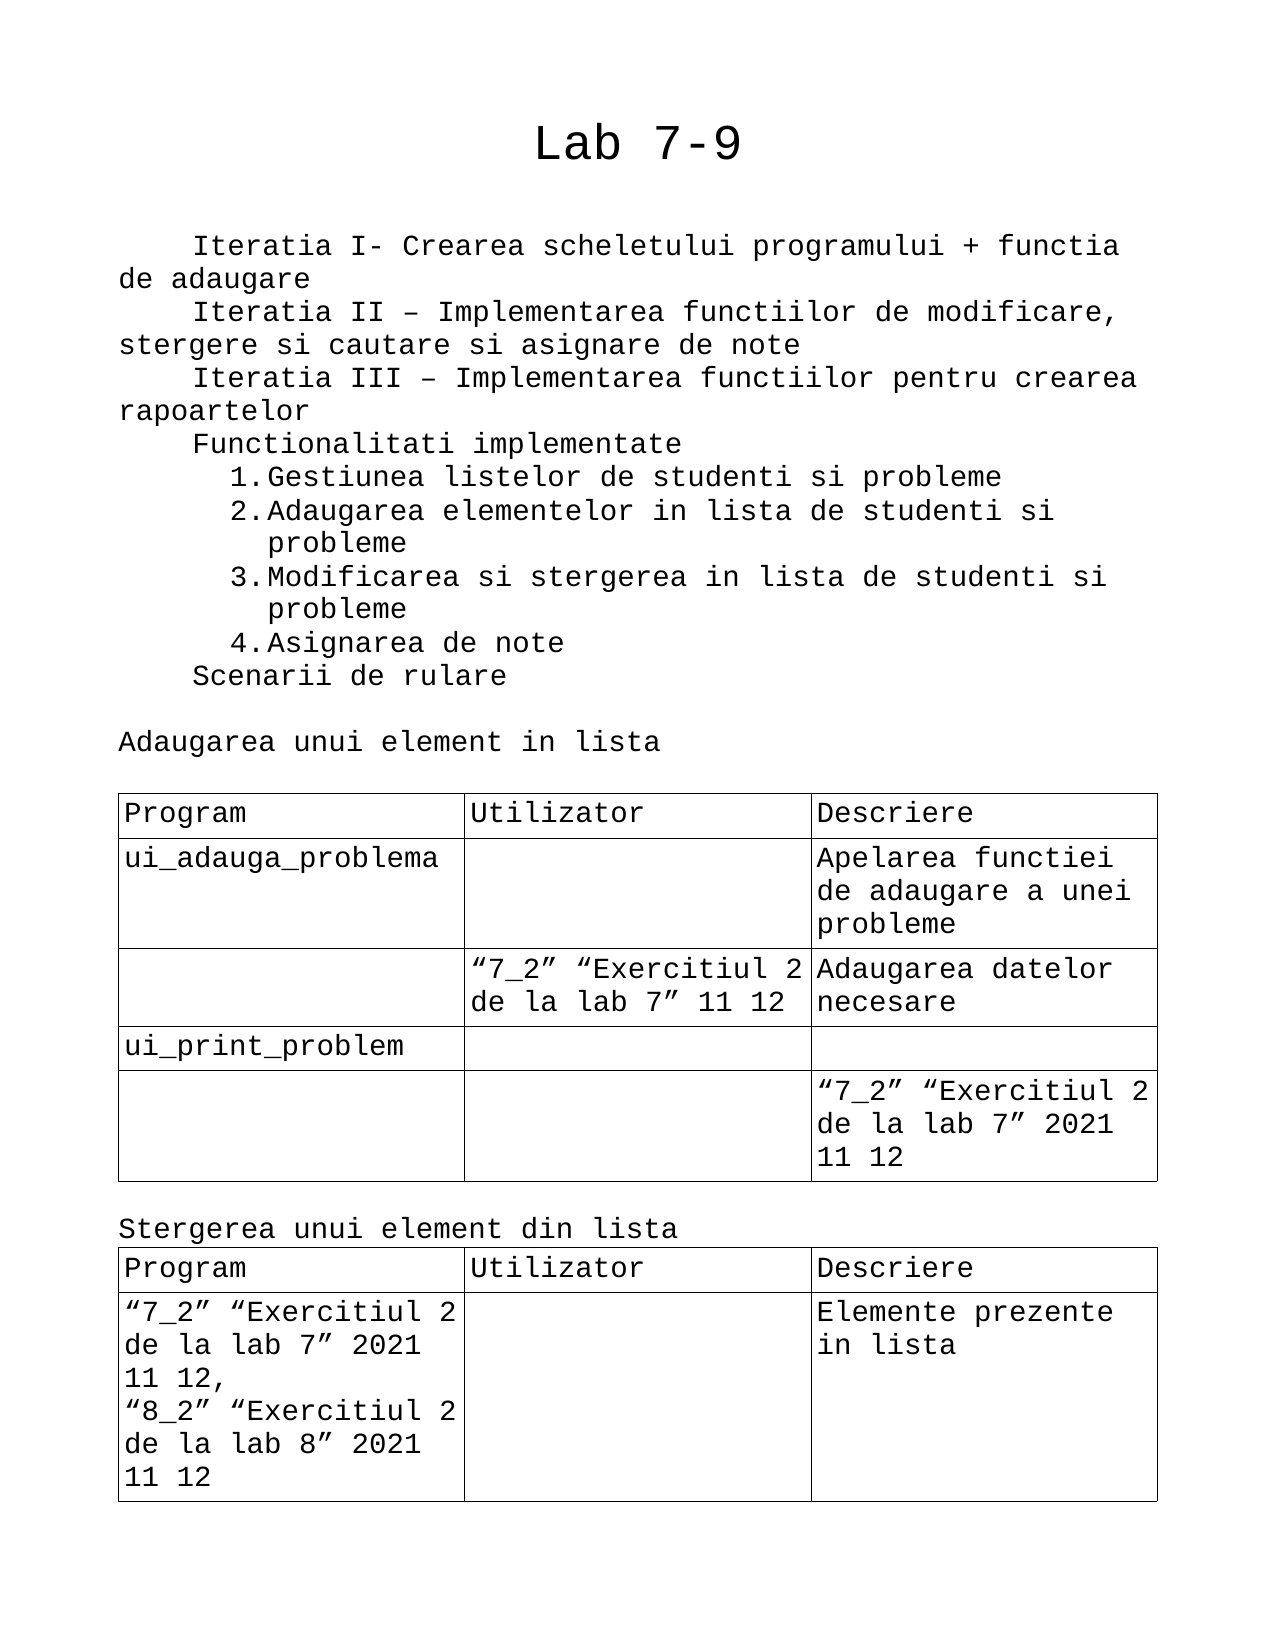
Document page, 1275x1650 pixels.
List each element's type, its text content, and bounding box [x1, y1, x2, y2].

text Lab 7-9 [118, 118, 1157, 175]
table_cell Adaugarea datelor necesare [812, 949, 1157, 1026]
text Stergerea unui element din lista [118, 1214, 1157, 1247]
text Iteratia III – Implementarea functiilor pentru crearea rapoartelor [118, 363, 1157, 429]
table_header Descriere [812, 794, 1157, 837]
table_cell [119, 949, 464, 1026]
table_header Program [119, 1248, 464, 1292]
text Iteratia II – Implementarea functiilor de modificare, stergere si cautare si asignare de note [118, 297, 1157, 363]
table_cell “7_2” “Exercitiul 2 de la lab 7” 2021 11 12 [812, 1071, 1157, 1181]
text Functionalitati implementate [118, 429, 1157, 463]
table_cell “7_2” “Exercitiul 2 de la lab 7” 11 12 [465, 949, 811, 1026]
table_header Utilizator [465, 794, 811, 837]
table_cell [465, 1071, 811, 1181]
list Gestiunea listelor de studenti si probleme [229, 463, 1157, 496]
table_header Program [119, 794, 464, 837]
table_cell [465, 1293, 811, 1501]
list Asignarea de note [229, 628, 1157, 661]
text Iteratia I- Crearea scheletului programului + functia de adaugare [118, 231, 1157, 297]
table_header Utilizator [465, 1248, 811, 1292]
table_cell ui_print_problem [119, 1027, 464, 1070]
table_cell [465, 1027, 811, 1070]
table_cell [812, 1027, 1157, 1070]
table_header Descriere [812, 1248, 1157, 1292]
table_cell ui_adauga_problema [119, 839, 464, 948]
text Adaugarea unui element in lista [118, 727, 1157, 760]
table_cell [119, 1071, 464, 1181]
table_cell Apelarea functiei de adaugare a unei probleme [812, 839, 1157, 948]
list Adaugarea elementelor in lista de studenti si probleme [229, 496, 1157, 562]
text Scenarii de rulare [118, 661, 1157, 694]
list Modificarea si stergerea in lista de studenti si probleme [229, 562, 1157, 628]
table_cell Elemente prezente in lista [812, 1293, 1157, 1501]
table_cell [465, 839, 811, 948]
table_cell “7_2” “Exercitiul 2 de la lab 7” 2021 11 12, “8_2” “Exercitiul 2 de la lab 8” 2021 11 12 [119, 1293, 464, 1501]
